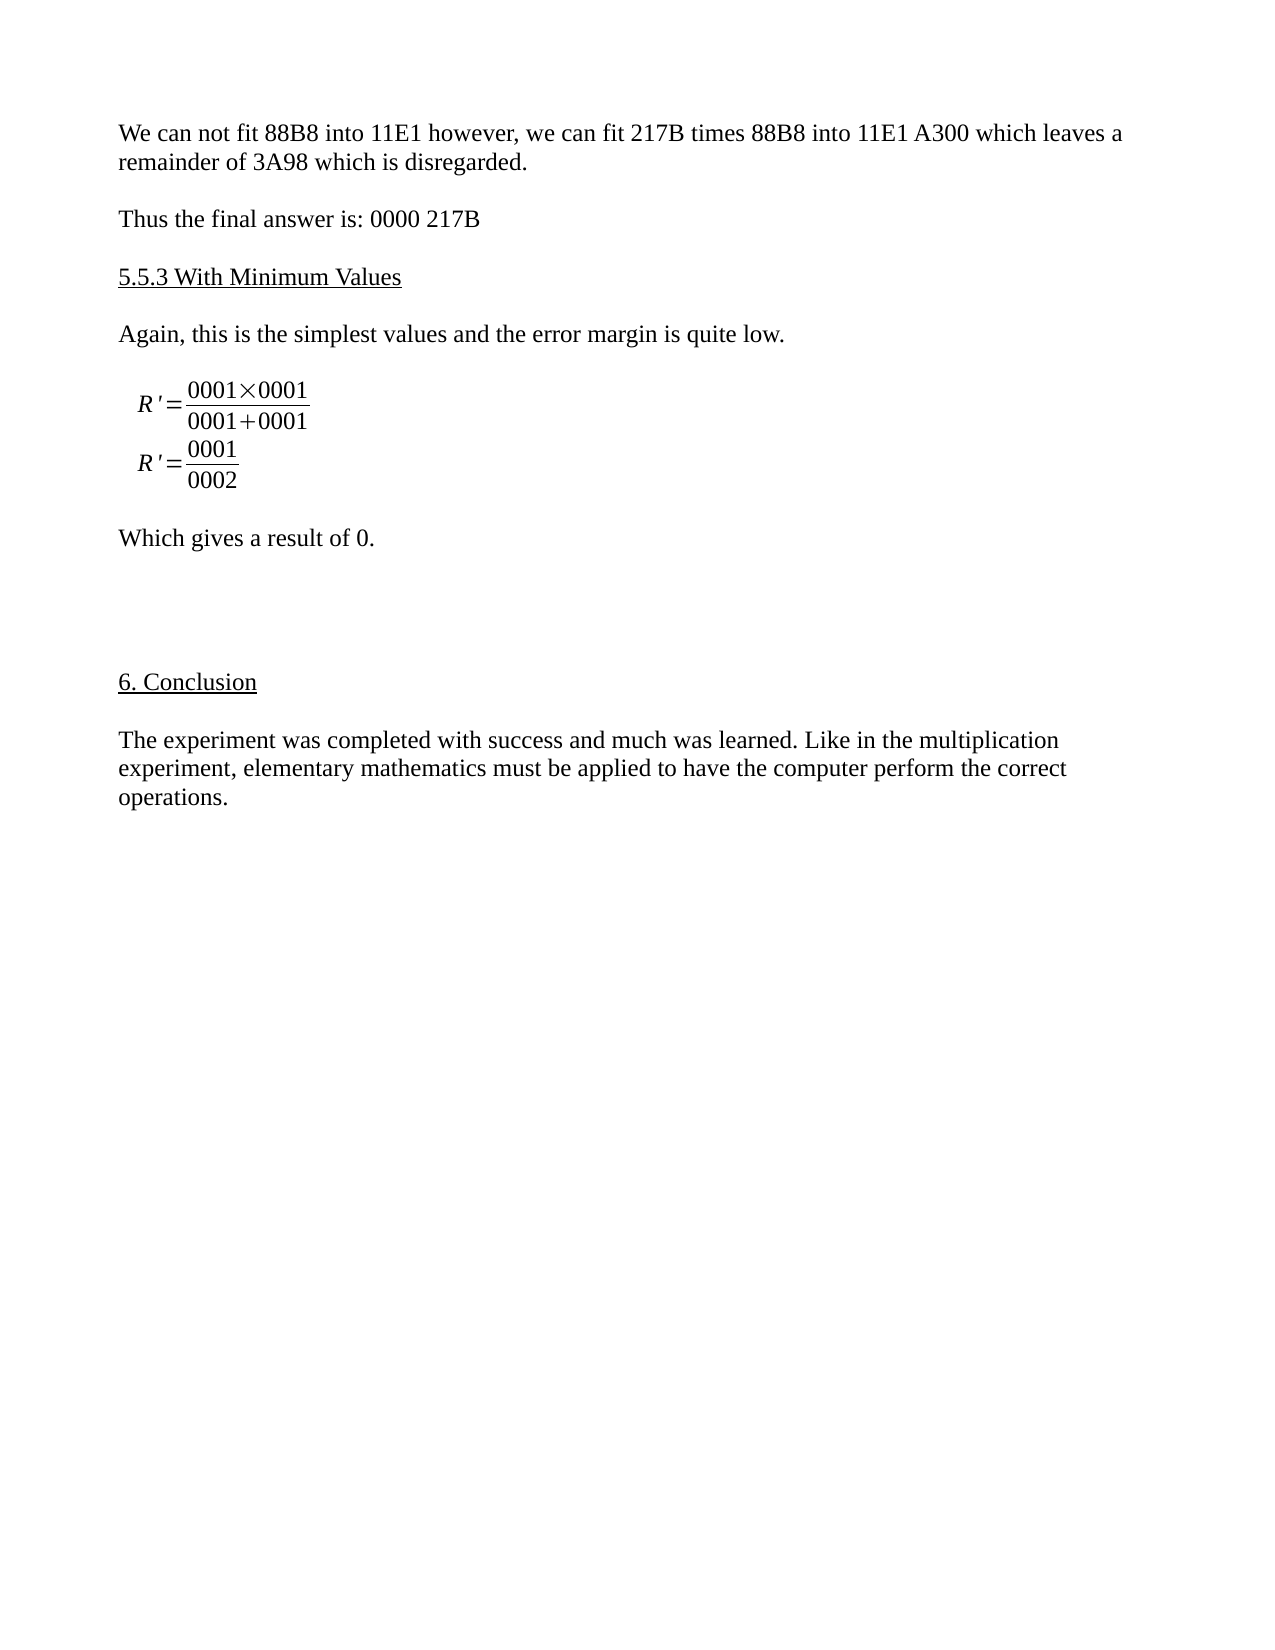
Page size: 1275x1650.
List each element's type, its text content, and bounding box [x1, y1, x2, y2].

text Again, this is the simplest values and the error margin is quite low. [118, 319, 1157, 348]
text Which gives a result of 0. [118, 523, 1157, 552]
text We can not fit 88B8 into 11E1 however, we can fit 217B times 88B8 into 11E1 A300 which leaves a remainder of 3A98 which is disregarded. [118, 118, 1157, 176]
text The experiment was completed with success and much was learned. Like in the multiplication experiment, elementary mathematics must be applied to have the computer perform the correct operations. [118, 725, 1157, 811]
text Thus the final answer is: 0000 217B [118, 204, 1157, 233]
text 6. Conclusion [118, 667, 1157, 696]
text 5.5.3 With Minimum Values [118, 262, 1157, 291]
